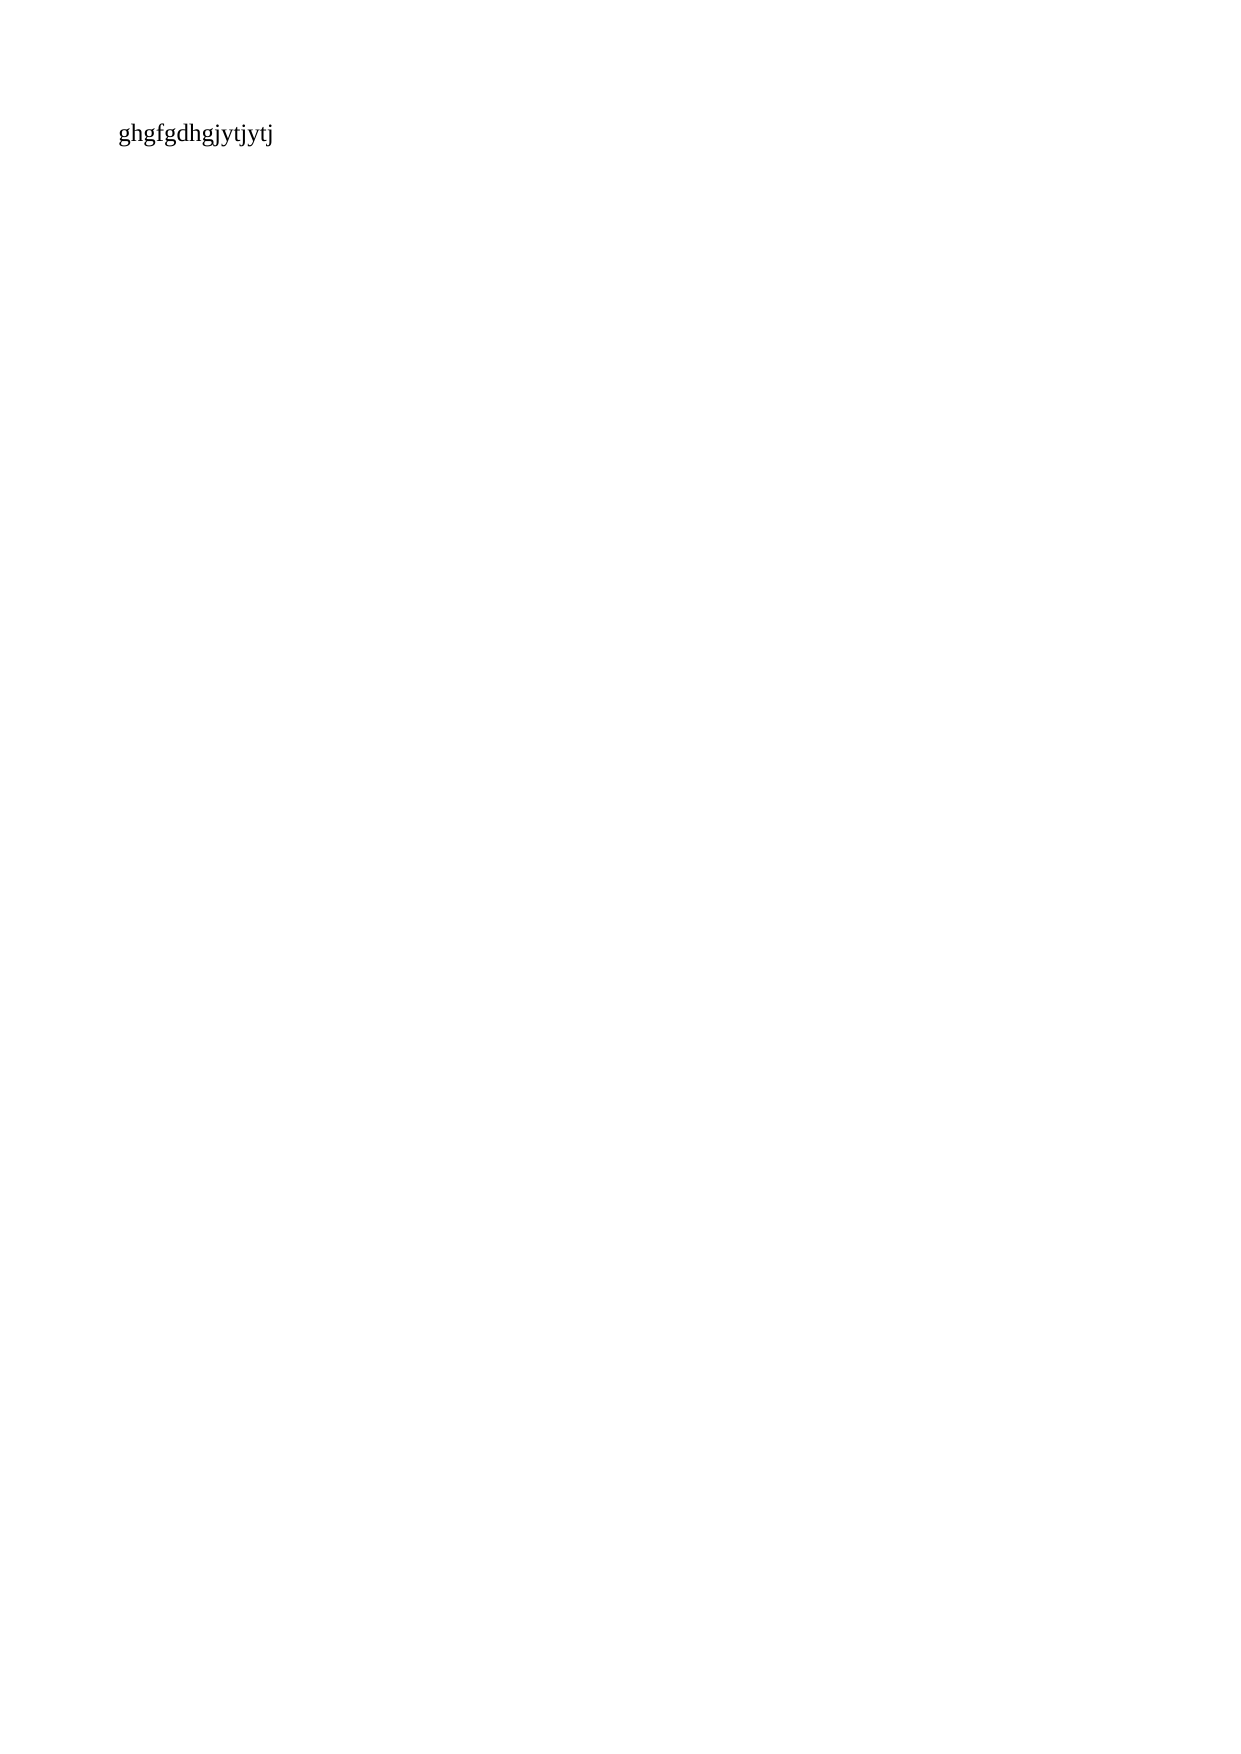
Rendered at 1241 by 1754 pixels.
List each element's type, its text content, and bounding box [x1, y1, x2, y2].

text ghgfgdhgjytjytj [118, 118, 1122, 147]
